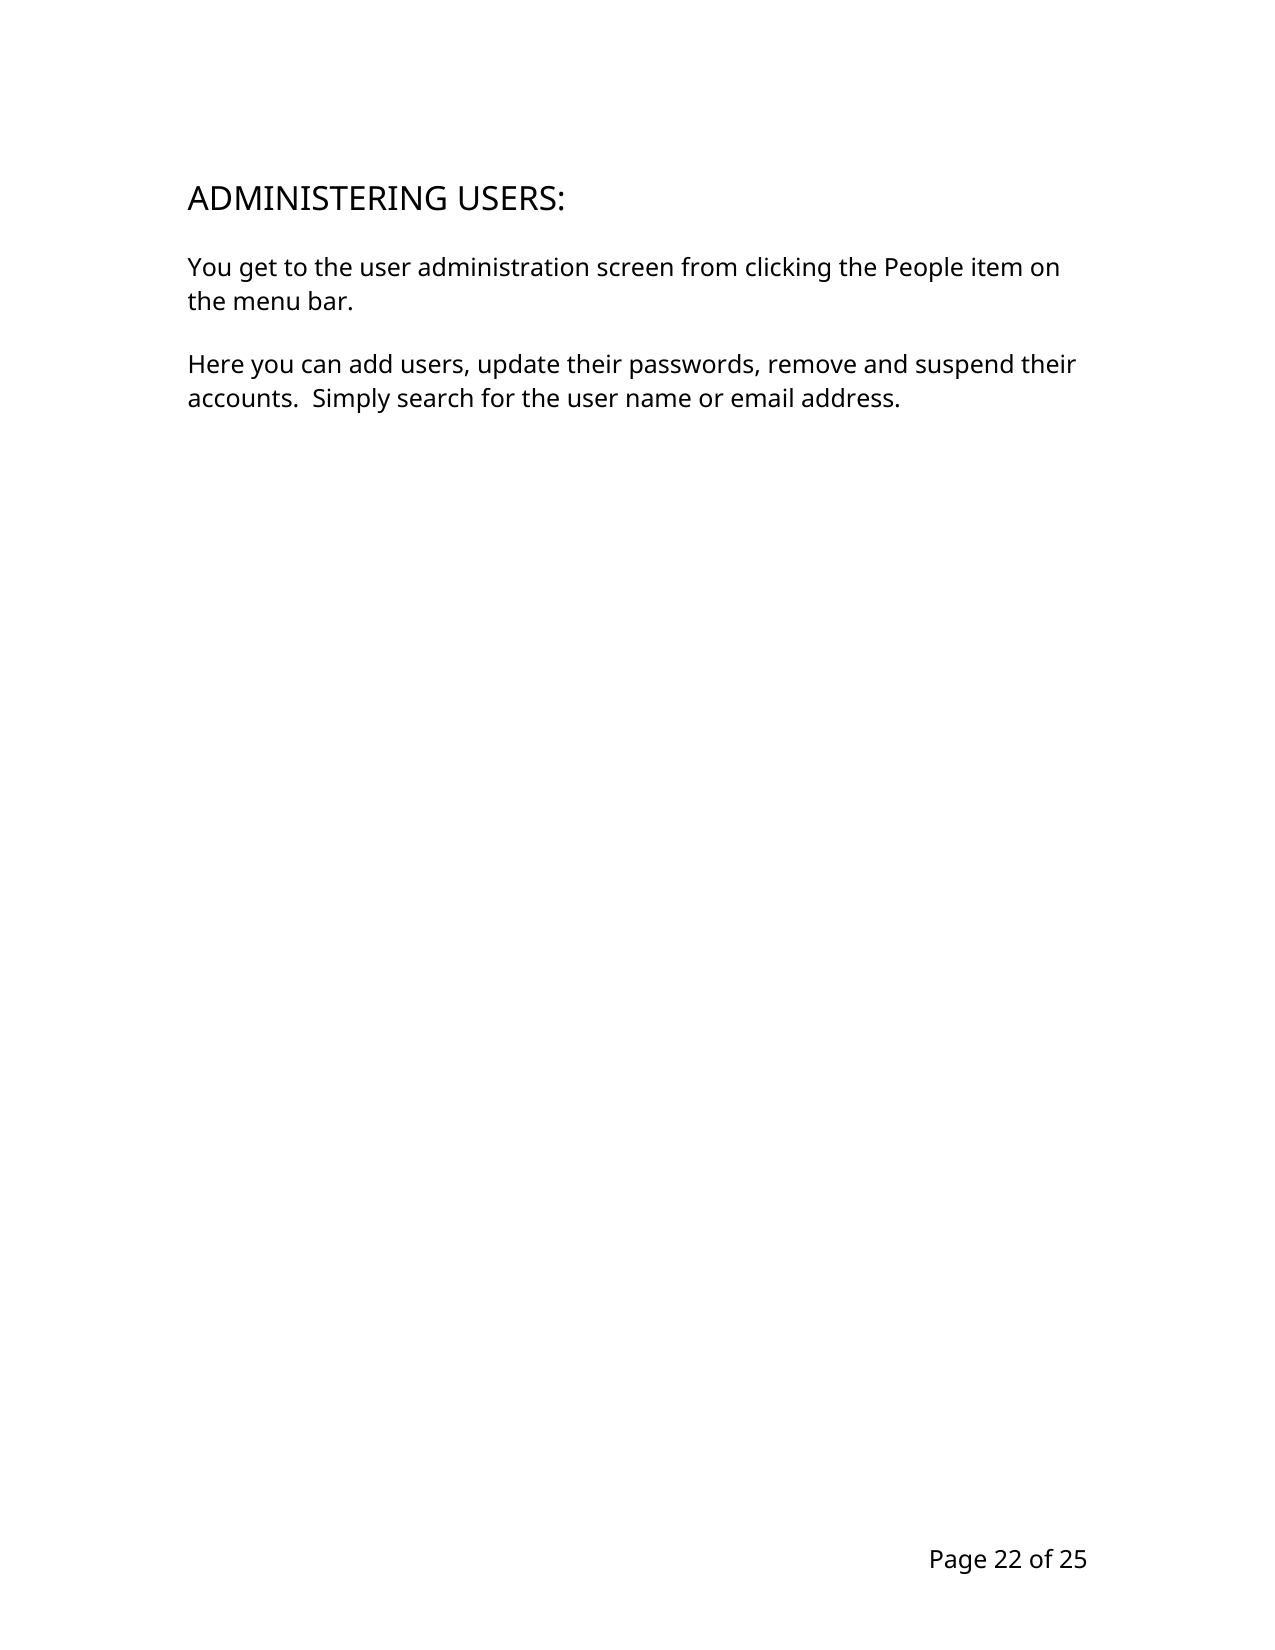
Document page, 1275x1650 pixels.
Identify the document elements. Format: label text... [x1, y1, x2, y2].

subtitle Administering Users: [187, 175, 1087, 220]
text Here you can add users, update their passwords, remove and suspend their accounts. Simply search for the user name or email address. [187, 347, 1087, 415]
text You get to the user administration screen from clicking the People item on the menu bar. [187, 249, 1087, 318]
